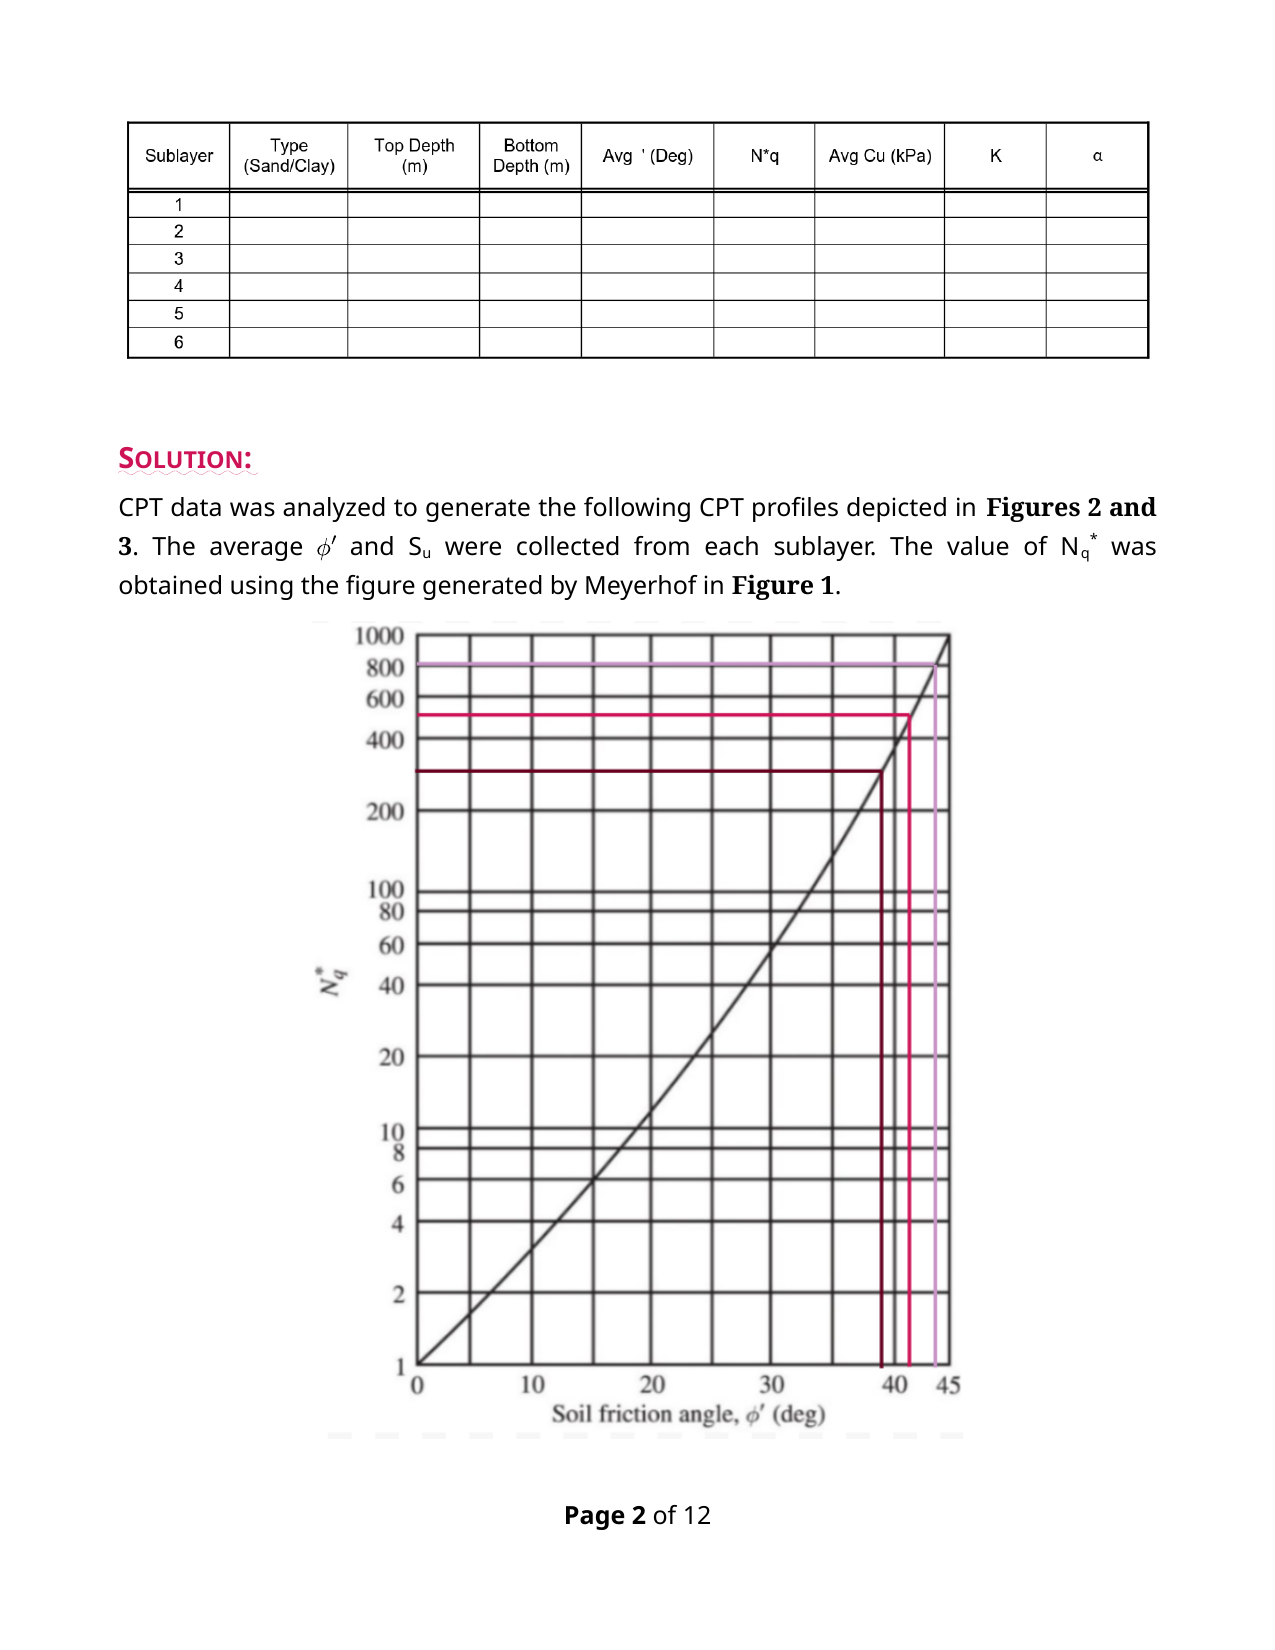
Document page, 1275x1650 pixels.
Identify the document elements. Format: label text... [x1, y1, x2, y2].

text CPT data was analyzed to generate the following CPT profiles depicted in Figures 2 and 3. The average and Su were collected from each sublayer. The value of Nq* was obtained using the figure generated by Meyerhof in Figure 1. [118, 489, 1157, 602]
picture [311, 621, 964, 1439]
picture [118, 118, 1157, 364]
subtitle Solution: [118, 437, 1157, 477]
